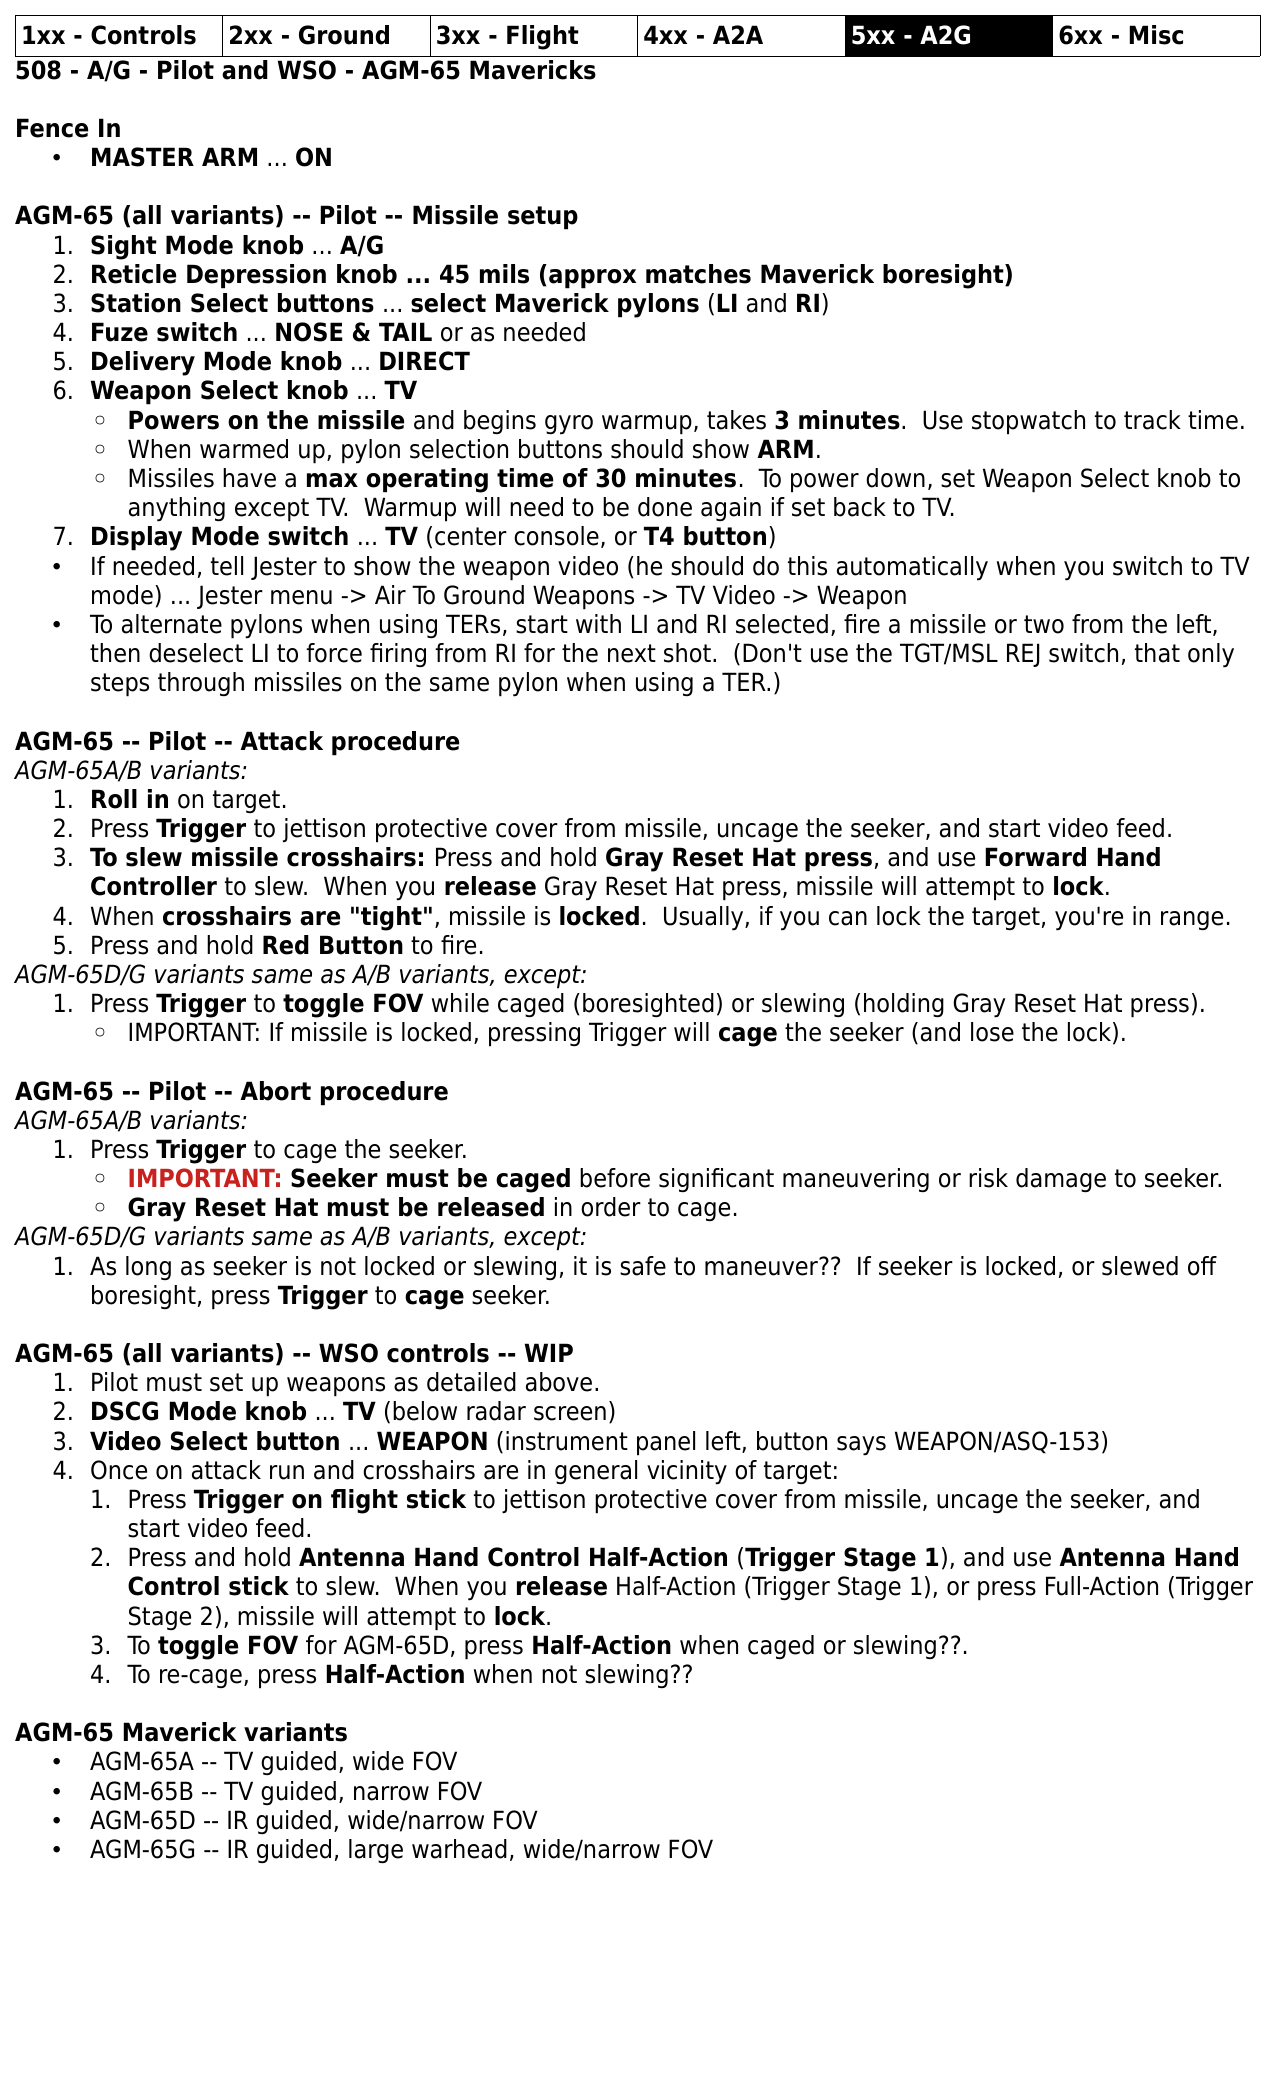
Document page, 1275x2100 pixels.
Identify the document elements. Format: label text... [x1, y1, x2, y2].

list Pilot must set up weapons as detailed above. [52, 1368, 1260, 1397]
list AGM-65D -- IR guided, wide/narrow FOV [52, 1806, 1260, 1835]
text AGM-65 Maverick variants [15, 1718, 1260, 1747]
list To slew missile crosshairs: Press and hold Gray Reset Hat press, and use Forward Hand Controller to slew. When you release Gray Reset Hat press, missile will attempt to lock. [52, 843, 1260, 902]
list To toggle FOV for AGM-65D, press Half-Action when caged or slewing??. [90, 1631, 1260, 1660]
list Once on attack run and crosshairs are in general vicinity of target: [52, 1456, 1260, 1485]
list Video Select button ... WEAPON (instrument panel left, button says WEAPON/ASQ-153) [52, 1427, 1260, 1456]
table_header 3xx - Flight [431, 16, 637, 56]
list Press and hold Red Button to fire. [52, 931, 1260, 960]
list Press Trigger to toggle FOV while caged (boresighted) or slewing (holding Gray Reset Hat press). [52, 989, 1260, 1018]
list Fuze switch ... NOSE & TAIL or as needed [52, 318, 1260, 347]
text AGM-65 -- Pilot -- Attack procedure [15, 727, 1260, 756]
list IMPORTANT: If missile is locked, pressing Trigger will cage the seeker (and lose the lock). [90, 1018, 1260, 1047]
list Delivery Mode knob ... DIRECT [52, 347, 1260, 377]
text AGM-65D/G variants same as A/B variants, except: [15, 960, 1260, 989]
list Gray Reset Hat must be released in order to cage. [90, 1193, 1260, 1222]
list Display Mode switch ... TV (center console, or T4 button) [52, 522, 1260, 552]
list To re-cage, press Half-Action when not slewing?? [90, 1660, 1260, 1689]
list Press Trigger on flight stick to jettison protective cover from missile, uncage the seeker, and start video feed. [90, 1485, 1260, 1543]
list Powers on the missile and begins gyro warmup, takes 3 minutes. Use stopwatch to track time. [90, 406, 1260, 435]
list Press Trigger to jettison protective cover from missile, uncage the seeker, and start video feed. [52, 814, 1260, 843]
text AGM-65A/B variants: [15, 1106, 1260, 1135]
list Missiles have a max operating time of 30 minutes. To power down, set Weapon Select knob to anything except TV. Warmup will need to be done again if set back to TV. [90, 464, 1260, 522]
list Reticle Depression knob ... 45 mils (approx matches Maverick boresight) [52, 260, 1260, 289]
list When crosshairs are "tight", missile is locked. Usually, if you can lock the target, you're in range. [52, 902, 1260, 931]
list Press and hold Antenna Hand Control Half-Action (Trigger Stage 1), and use Antenna Hand Control stick to slew. When you release Half-Action (Trigger Stage 1), or press Full-Action (Trigger Stage 2), missile will attempt to lock. [90, 1543, 1260, 1631]
list Roll in on target. [52, 785, 1260, 814]
list AGM-65G -- IR guided, large warhead, wide/narrow FOV [52, 1835, 1260, 1864]
text AGM-65 (all variants) -- WSO controls -- WIP [15, 1339, 1260, 1368]
table_header 6xx - Misc [1053, 16, 1260, 56]
list As long as seeker is not locked or slewing, it is safe to maneuver?? If seeker is locked, or slewed off boresight, press Trigger to cage seeker. [52, 1252, 1260, 1310]
table_header 1xx - Controls [16, 16, 222, 56]
list If needed, tell Jester to show the weapon video (he should do this automatically when you switch to TV mode) ... Jester menu -> Air To Ground Weapons -> TV Video -> Weapon [52, 552, 1260, 610]
text AGM-65A/B variants: [15, 756, 1260, 785]
text AGM-65 (all variants) -- Pilot -- Missile setup [15, 202, 1260, 231]
text AGM-65D/G variants same as A/B variants, except: [15, 1222, 1260, 1252]
list When warmed up, pylon selection buttons should show ARM. [90, 435, 1260, 464]
list Press Trigger to cage the seeker. [52, 1135, 1260, 1164]
list AGM-65B -- TV guided, narrow FOV [52, 1777, 1260, 1806]
table_header 5xx - A2G [846, 16, 1052, 56]
list To alternate pylons when using TERs, start with LI and RI selected, fire a missile or two from the left, then deselect LI to force firing from RI for the next shot. (Don't use the TGT/MSL REJ switch, that only steps through missiles on the same pylon when using a TER.) [52, 610, 1260, 697]
list MASTER ARM ... ON [52, 143, 1260, 172]
list Weapon Select knob ... TV [52, 377, 1260, 406]
text Fence In [15, 114, 1260, 143]
list IMPORTANT: Seeker must be caged before significant maneuvering or risk damage to seeker. [90, 1164, 1260, 1193]
list AGM-65A -- TV guided, wide FOV [52, 1747, 1260, 1777]
list Sight Mode knob ... A/G [52, 231, 1260, 260]
table_header 2xx - Ground [223, 16, 430, 56]
table_header 4xx - A2A [638, 16, 845, 56]
list Station Select buttons ... select Maverick pylons (LI and RI) [52, 289, 1260, 318]
text 508 - A/G - Pilot and WSO - AGM-65 Mavericks [15, 57, 1260, 85]
list DSCG Mode knob ... TV (below radar screen) [52, 1397, 1260, 1427]
text AGM-65 -- Pilot -- Abort procedure [15, 1077, 1260, 1106]
